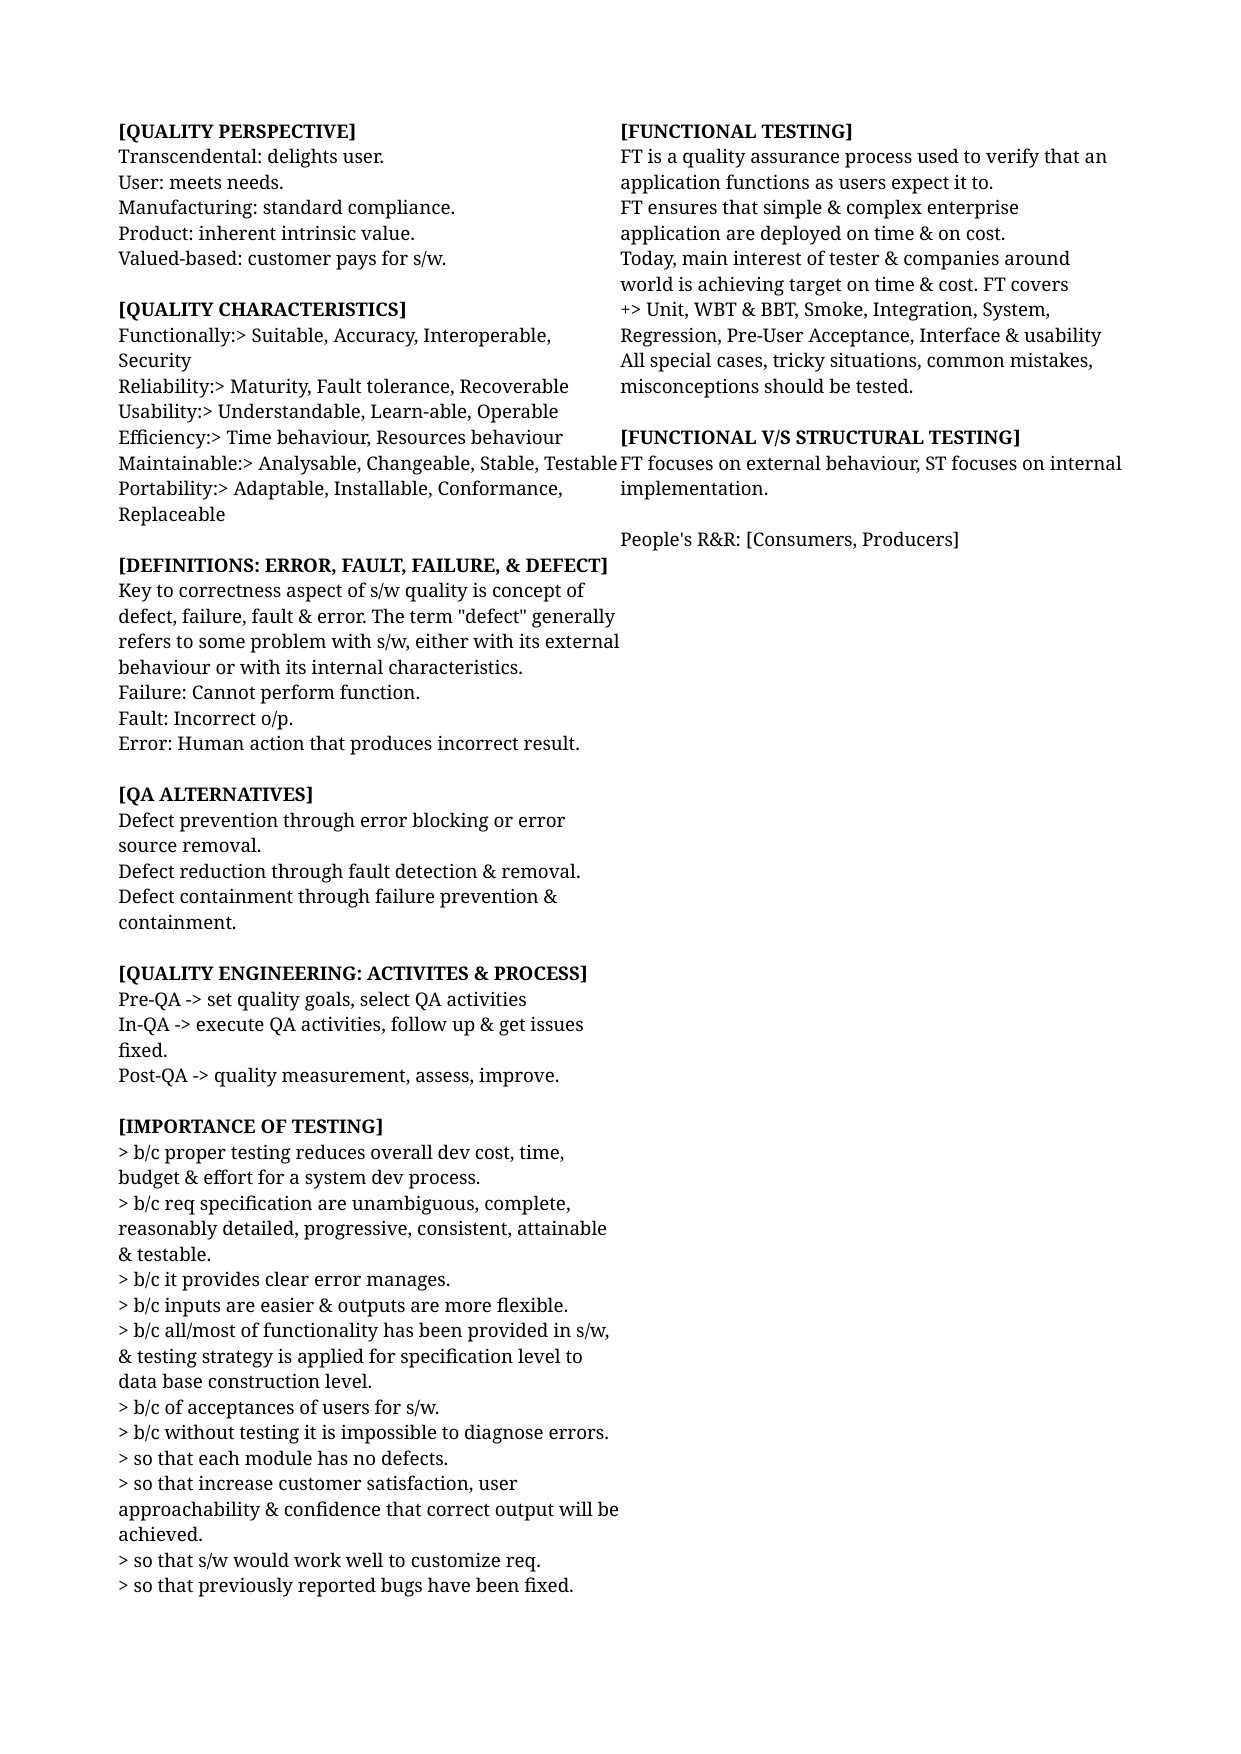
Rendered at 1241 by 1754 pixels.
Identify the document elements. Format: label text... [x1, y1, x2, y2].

text Transcendental: delights user. [118, 144, 620, 169]
text > b/c without testing it is impossible to diagnose errors. [118, 1420, 620, 1445]
text Key to correctness aspect of s/w quality is concept of defect, failure, fault & error. The term "defect" generally refers to some problem with s/w, either with its external behaviour or with its internal characteristics. [118, 577, 620, 679]
text > b/c proper testing reduces overall dev cost, time, budget & effort for a system dev process. [118, 1139, 620, 1190]
text Reliability:> Maturity, Fault tolerance, Recoverable [118, 373, 620, 399]
text [QUALITY PERSPECTIVE] [118, 118, 620, 144]
text In-QA -> execute QA activities, follow up & get issues fixed. [118, 1011, 620, 1062]
text FT ensures that simple & complex enterprise application are deployed on time & on cost. [620, 195, 1122, 246]
text Today, main interest of tester & companies around world is achieving target on time & cost. FT covers [620, 246, 1122, 297]
text [QUALITY ENGINEERING: ACTIVITES & PROCESS] [118, 960, 620, 986]
text > so that increase customer satisfaction, user approachability & confidence that correct output will be achieved. [118, 1471, 620, 1547]
text [DEFINITIONS: ERROR, FAULT, FAILURE, & DEFECT] [118, 552, 620, 577]
text Functionally:> Suitable, Accuracy, Interoperable, Security [118, 322, 620, 373]
text > b/c inputs are easier & outputs are more flexible. [118, 1292, 620, 1318]
text Portability:> Adaptable, Installable, Conformance, Replaceable [118, 475, 620, 526]
text Valued-based: customer pays for s/w. [118, 246, 620, 271]
text Pre-QA -> set quality goals, select QA activities [118, 986, 620, 1011]
text > b/c it provides clear error manages. [118, 1267, 620, 1292]
text +> Unit, WBT & BBT, Smoke, Integration, System, Regression, Pre-User Acceptance, Interface & usability [620, 297, 1122, 348]
text User: meets needs. [118, 169, 620, 195]
text Failure: Cannot perform function. [118, 679, 620, 705]
text Fault: Incorrect o/p. [118, 705, 620, 731]
text Defect reduction through fault detection & removal. [118, 858, 620, 884]
text > so that s/w would work well to customize req. [118, 1547, 620, 1573]
text Product: inherent intrinsic value. [118, 220, 620, 246]
text [FUNCTIONAL V/S STRUCTURAL TESTING] [620, 424, 1122, 450]
text > b/c of acceptances of users for s/w. [118, 1394, 620, 1420]
text People's R&R: [Consumers, Producers] [620, 526, 1122, 552]
text Manufacturing: standard compliance. [118, 195, 620, 220]
text [QUALITY CHARACTERISTICS] [118, 297, 620, 322]
text Maintainable:> Analysable, Changeable, Stable, Testable [118, 450, 620, 475]
text Error: Human action that produces incorrect result. [118, 731, 620, 756]
text > b/c req specification are unambiguous, complete, reasonably detailed, progressive, consistent, attainable & testable. [118, 1190, 620, 1267]
text Defect containment through failure prevention & containment. [118, 884, 620, 935]
text Usability:> Understandable, Learn-able, Operable [118, 399, 620, 424]
text All special cases, tricky situations, common mistakes, misconceptions should be tested. [620, 348, 1122, 399]
text [IMPORTANCE OF TESTING] [118, 1113, 620, 1139]
text FT is a quality assurance process used to verify that an application functions as users expect it to. [620, 144, 1122, 195]
text Post-QA -> quality measurement, assess, improve. [118, 1062, 620, 1088]
text FT focuses on external behaviour, ST focuses on internal implementation. [620, 450, 1122, 501]
text Defect prevention through error blocking or error source removal. [118, 807, 620, 858]
text > so that previously reported bugs have been fixed. [118, 1573, 620, 1598]
text > so that each module has no defects. [118, 1445, 620, 1471]
text Efficiency:> Time behaviour, Resources behaviour [118, 424, 620, 450]
text > b/c all/most of functionality has been provided in s/w, & testing strategy is applied for specification level to data base construction level. [118, 1318, 620, 1394]
text [QA ALTERNATIVES] [118, 782, 620, 807]
text [FUNCTIONAL TESTING] [620, 118, 1122, 144]
